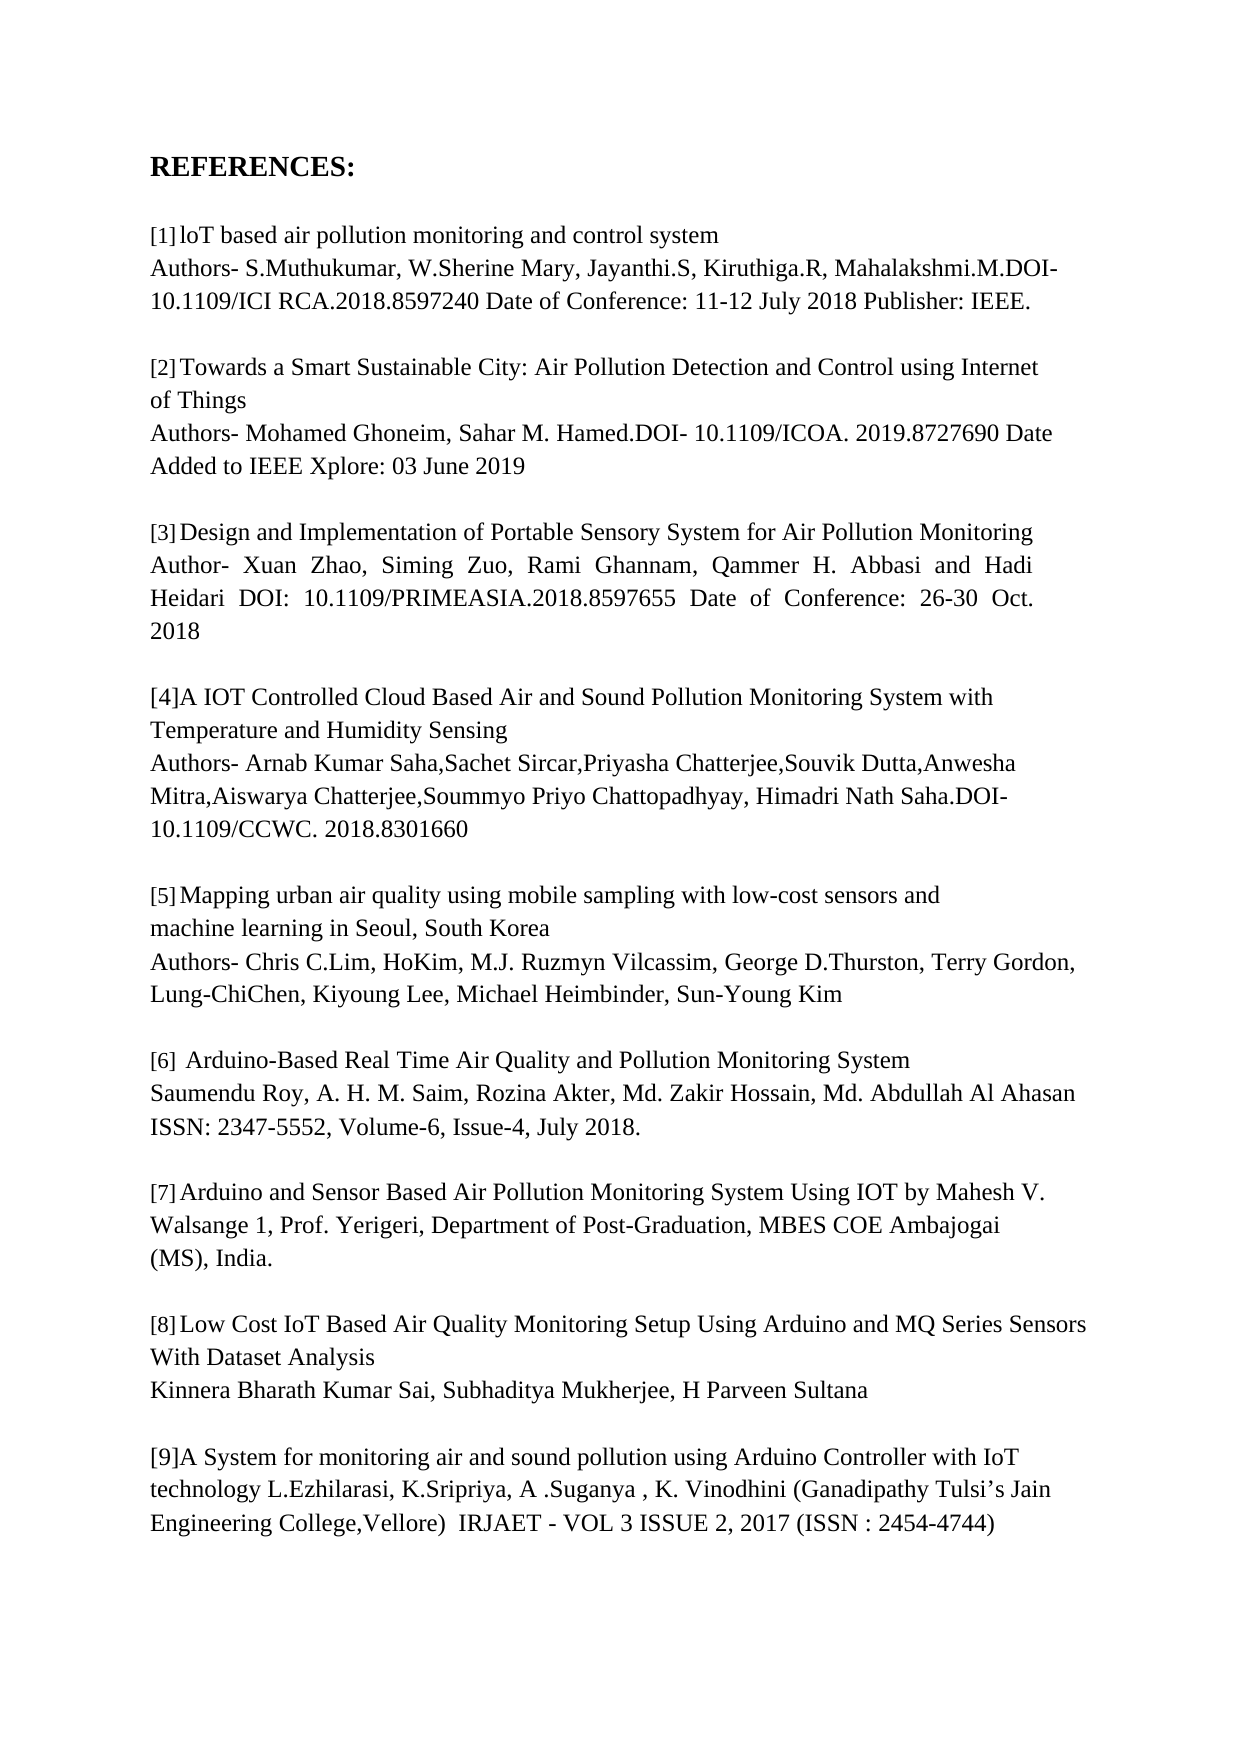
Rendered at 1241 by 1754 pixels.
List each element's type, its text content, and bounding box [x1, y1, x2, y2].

text Kinnera Bharath Kumar Sai, Subhaditya Mukherjee, H Parveen Sultana [150, 1376, 1115, 1404]
list Arduino and Sensor Based Air Pollution Monitoring System Using IOT by Mahesh V. Walsange 1, Prof. Yerigeri, Department of Post-Graduation, MBES COE Ambajogai (MS), India. [150, 1177, 1066, 1272]
subtitle REFERENCES: [150, 149, 1115, 182]
text Authors- Arnab Kumar Saha,Sachet Sircar,Priyasha Chatterjee,Souvik Dutta,Anwesha Mitra,Aiswarya Chatterjee,Soummyo Priyo Chattopadhyay, Himadri Nath Saha.DOI- 10.1109/CCWC. 2018.8301660 [150, 748, 1018, 843]
text [4]A IOT Controlled Cloud Based Air and Sound Pollution Monitoring System with Temperature and Humidity Sensing [150, 682, 995, 744]
list Towards a Smart Sustainable City: Air Pollution Detection and Control using Internet of Things [150, 352, 1065, 414]
text Lung-ChiChen, Kiyoung Lee, Michael Heimbinder, Sun-Young Kim [150, 979, 1115, 1008]
text [9]A System for monitoring air and sound pollution using Arduino Controller with IoT technology L.Ezhilarasi, K.Sripriya, A .Suganya , K. Vinodhini (Ganadipathy Tulsi’s Jain Engineering College,Vellore) IRJAET - VOL 3 ISSUE 2, 2017 (ISSN : 2454-4744) [150, 1442, 1115, 1536]
list loT based air pollution monitoring and control system [150, 220, 1115, 249]
text Saumendu Roy, A. H. M. Saim, Rozina Akter, Md. Zakir Hossain, Md. Abdullah Al Ahasan ISSN: 2347-5552, Volume-6, Issue-4, July 2018. [150, 1078, 1076, 1140]
text Authors- S.Muthukumar, W.Sherine Mary, Jayanthi.S, Kiruthiga.R, Mahalakshmi.M.DOI- 10.1109/ICI RCA.2018.8597240 Date of Conference: 11-12 July 2018 Publisher: IEEE. [150, 253, 1060, 315]
text Authors- Mohamed Ghoneim, Sahar M. Hamed.DOI- 10.1109/ICOA. 2019.8727690 Date Added to IEEE Xplore: 03 June 2019 [150, 418, 1070, 480]
list Low Cost IoT Based Air Quality Monitoring Setup Using Arduino and MQ Series Sensors With Dataset Analysis [150, 1309, 1087, 1371]
list Arduino-Based Real Time Air Quality and Pollution Monitoring System [150, 1046, 1115, 1074]
list Mapping urban air quality using mobile sampling with low-cost sensors and machine learning in Seoul, South Korea [150, 880, 1031, 942]
text Authors- Chris C.Lim, HoKim, M.J. Ruzmyn Vilcassim, George D.Thurston, Terry Gordon, [150, 947, 1115, 975]
list Design and Implementation of Portable Sensory System for Air Pollution Monitoring Author- Xuan Zhao, Siming Zuo, Rami Ghannam, Qammer H. Abbasi and Hadi Heidari DOI: 10.1109/PRIMEASIA.2018.8597655 Date of Conference: 26-30 Oct. 2018 [150, 517, 1034, 645]
